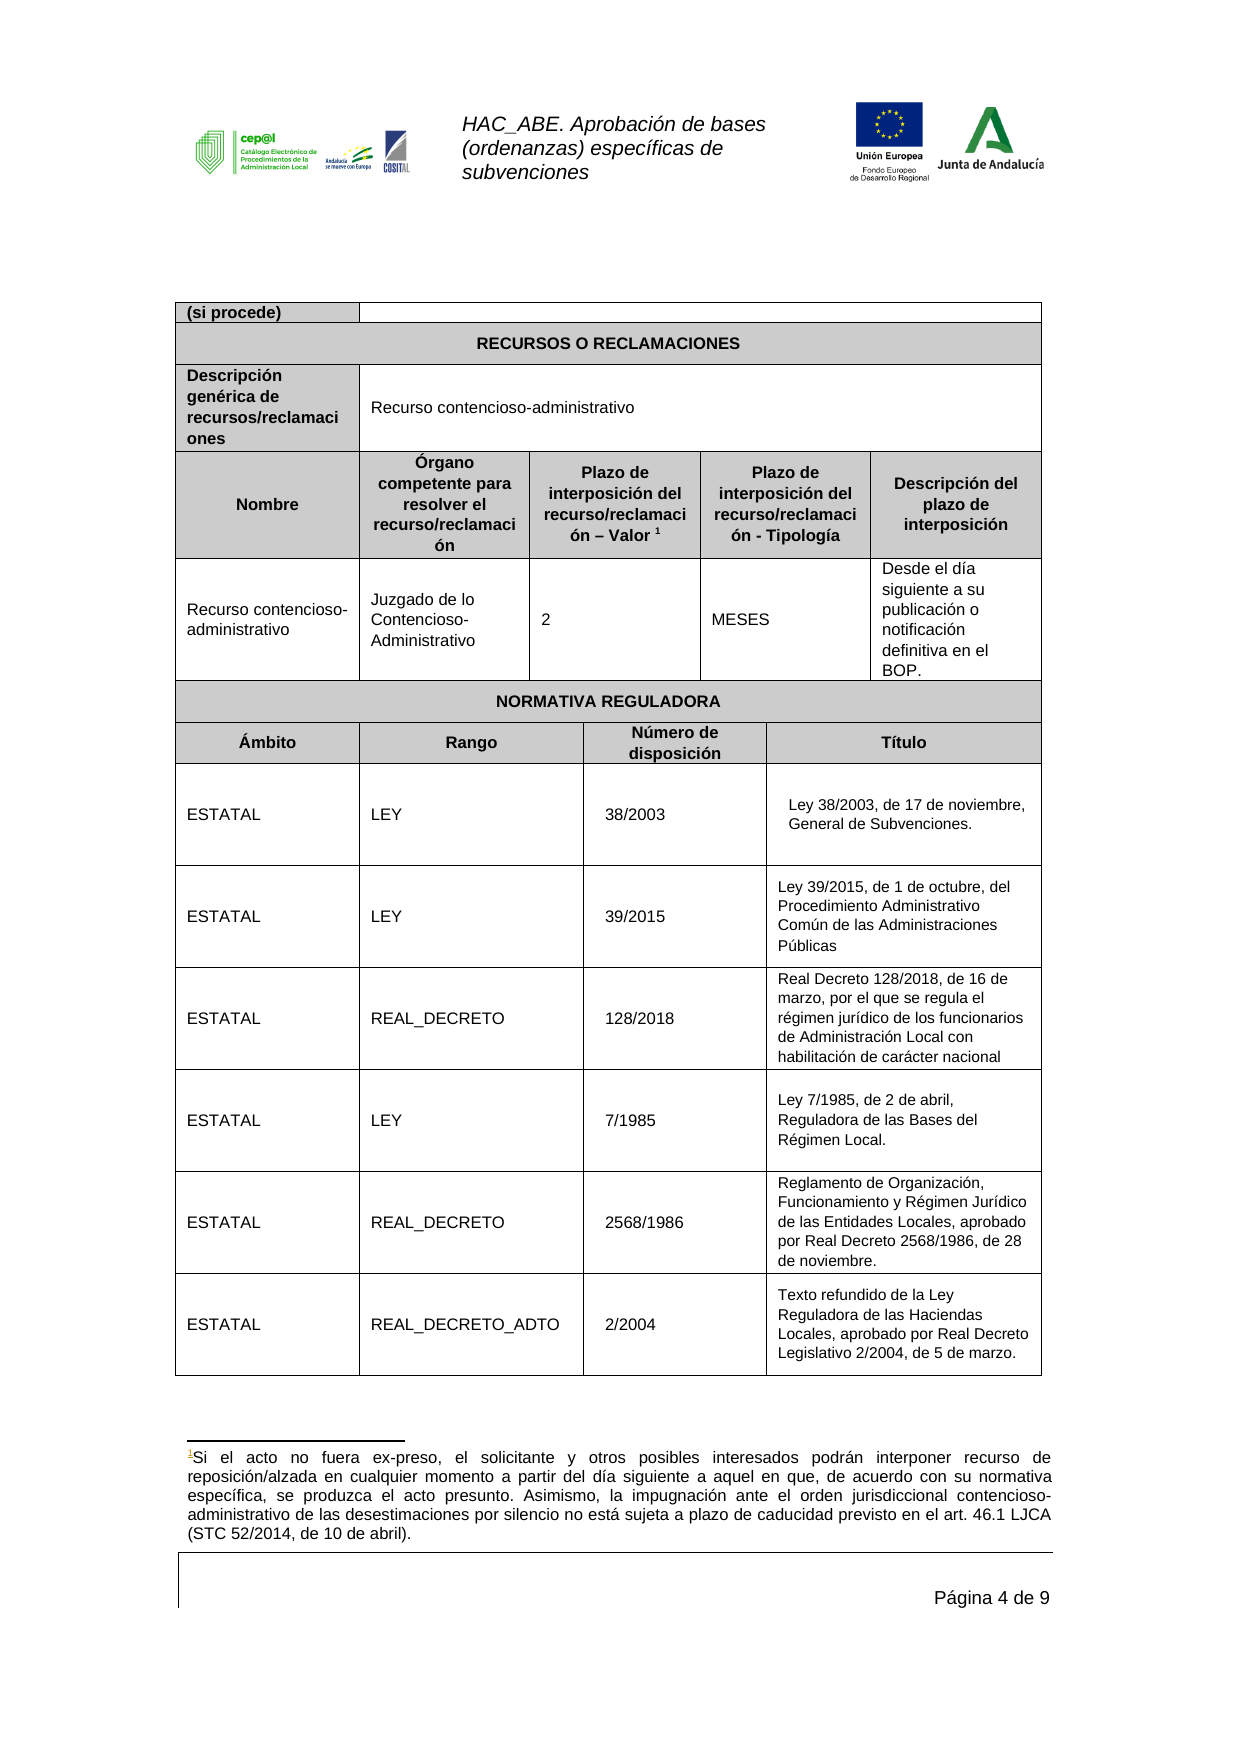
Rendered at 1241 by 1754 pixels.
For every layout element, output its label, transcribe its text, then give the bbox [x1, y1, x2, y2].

table_cell 2/2004 [584, 1274, 766, 1374]
table_cell Desde el día siguiente a su publicación o notificación definitiva en el BOP. [871, 559, 1041, 680]
table_cell MESES [701, 559, 870, 680]
table_cell 7/1985 [584, 1070, 766, 1171]
table_cell LEY [360, 866, 583, 967]
table_cell Número de disposición [584, 723, 766, 763]
table_cell LEY [360, 1070, 583, 1171]
table_cell (si procede) [176, 303, 359, 322]
table_cell REAL_DECRETO [360, 968, 583, 1068]
table_cell 2568/1986 [584, 1172, 766, 1272]
table_cell Ley 38/2003, de 17 de noviembre, General de Subvenciones. [767, 764, 1041, 864]
table_cell Plazo de interposición del recurso/reclamación – Valor [530, 452, 700, 558]
table_cell 2 [530, 559, 700, 680]
table_cell Juzgado de lo Contencioso-Administrativo [360, 559, 529, 680]
table_cell Recurso contencioso-administrativo [360, 365, 1041, 451]
table_cell 128/2018 [584, 968, 766, 1068]
table_cell Plazo de interposición del recurso/reclamación - Tipología [701, 452, 870, 558]
table_cell 39/2015 [584, 866, 766, 967]
table_cell Reglamento de Organización, Funcionamiento y Régimen Jurídico de las Entidades Locales, aprobado por Real Decreto 2568/1986, de 28 de noviembre. [767, 1172, 1041, 1272]
table_cell Ley 39/2015, de 1 de octubre, del Procedimiento Administrativo Común de las Administraciones Públicas [767, 866, 1041, 967]
table_cell ESTATAL [176, 764, 359, 864]
table_cell Real Decreto 128/2018, de 16 de marzo, por el que se regula el régimen jurídico de los funcionarios de Administración Local con habilitación de carácter nacional [767, 968, 1041, 1068]
table_cell Ámbito [176, 723, 359, 763]
table_cell LEY [360, 764, 583, 864]
table_cell REAL_DECRETO_ADTO [360, 1274, 583, 1374]
table_cell Descripción del plazo de interposición [871, 452, 1041, 558]
table_cell 38/2003 [584, 764, 766, 864]
table_cell Órgano competente para resolver el recurso/reclamación [360, 452, 529, 558]
table_cell Descripción genérica de recursos/reclamaciones [176, 365, 359, 451]
table_cell ESTATAL [176, 1274, 359, 1374]
table_cell Nombre [176, 452, 359, 558]
table_cell ESTATAL [176, 1172, 359, 1272]
table_cell Texto refundido de la Ley Reguladora de las Haciendas Locales, aprobado por Real Decreto Legislativo 2/2004, de 5 de marzo. [767, 1274, 1041, 1374]
table_cell Rango [360, 723, 583, 763]
table_cell REAL_DECRETO [360, 1172, 583, 1272]
table_cell RECURSOS O RECLAMACIONES [176, 323, 1041, 364]
table_cell Recurso contencioso-administrativo [176, 559, 359, 680]
table_cell Normativa reguladora [176, 681, 1041, 722]
table_cell Ley 7/1985, de 2 de abril, Reguladora de las Bases del Régimen Local. [767, 1070, 1041, 1171]
table_cell ESTATAL [176, 968, 359, 1068]
table_cell ESTATAL [176, 1070, 359, 1171]
table_cell - [360, 303, 1041, 322]
picture [193, 126, 417, 177]
picture [833, 98, 1044, 182]
table_cell ESTATAL [176, 866, 359, 967]
table_cell Título [767, 723, 1041, 763]
